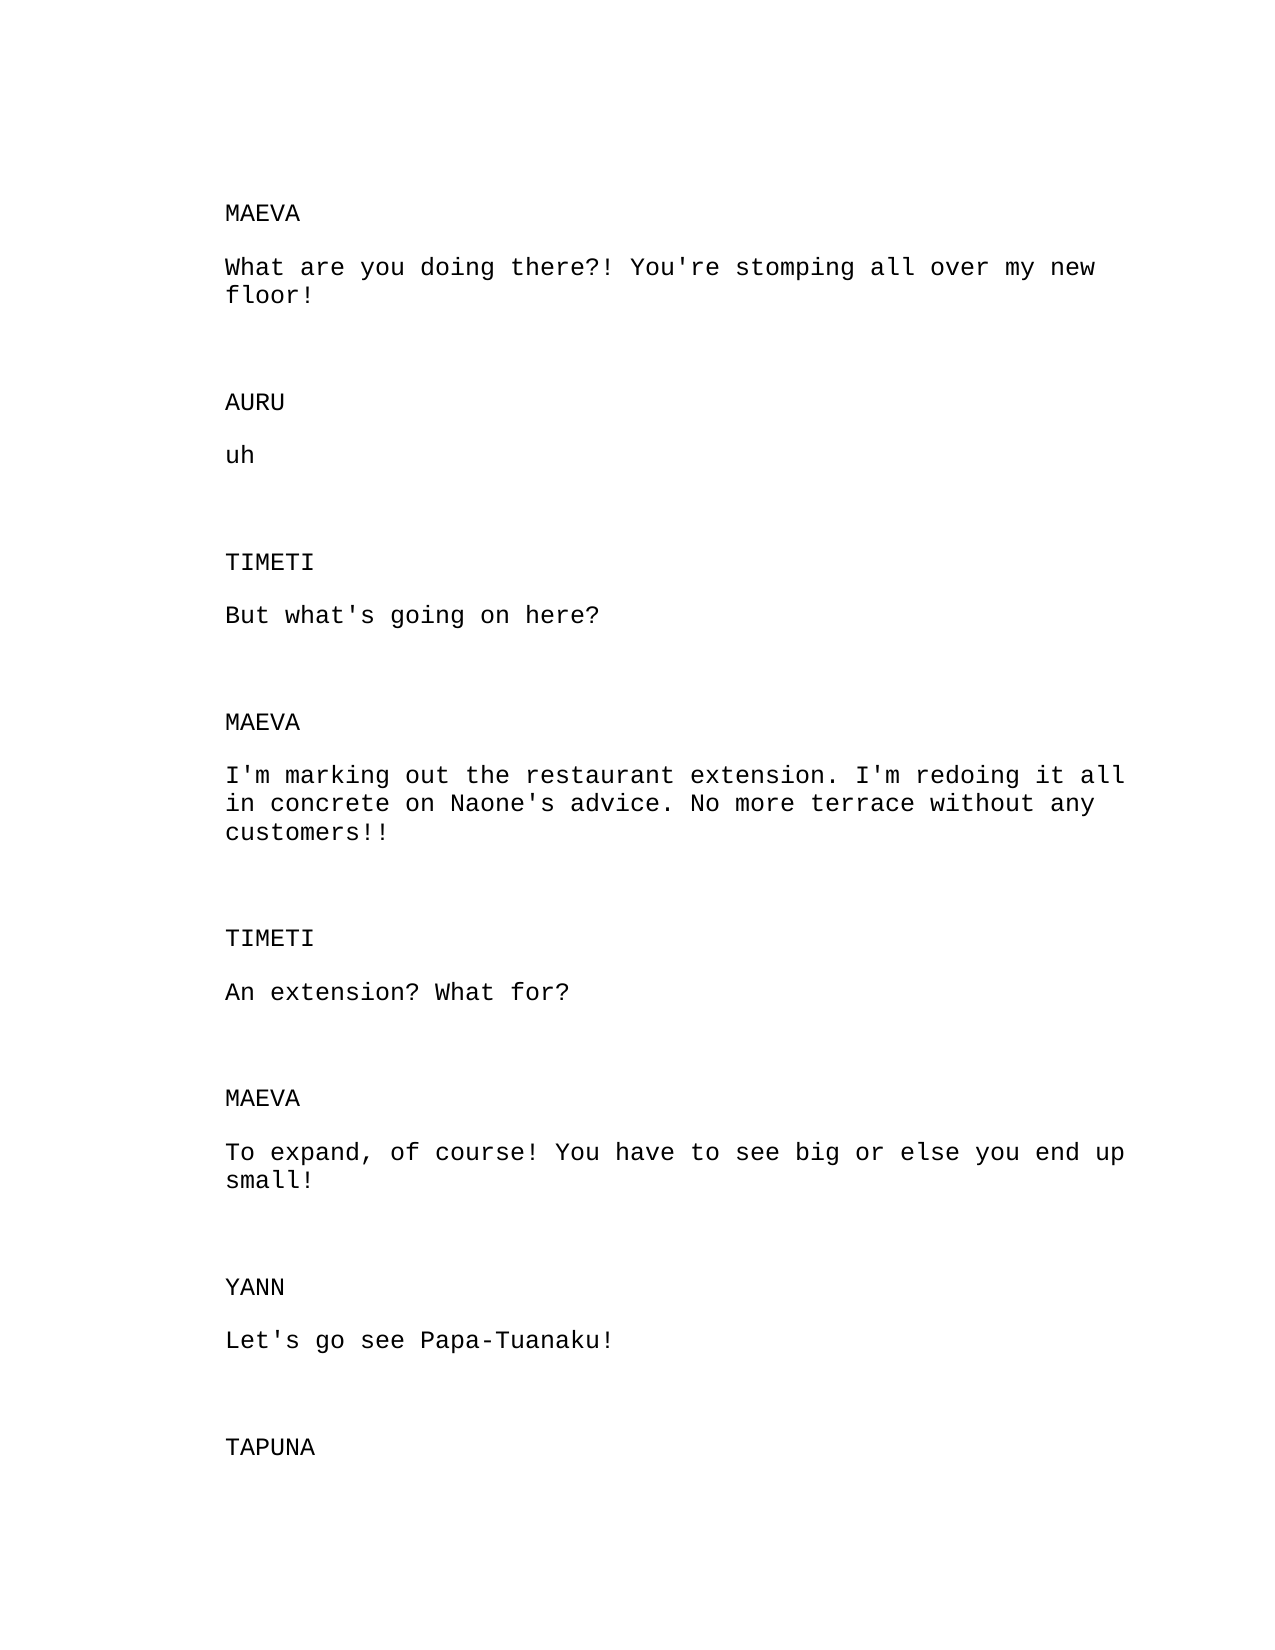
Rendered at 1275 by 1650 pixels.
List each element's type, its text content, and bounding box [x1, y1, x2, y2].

text uh [225, 443, 1125, 471]
text MAEVA [225, 201, 1125, 229]
text TAPUNA [225, 1434, 1125, 1463]
text AURU [225, 389, 1125, 418]
text But what's going on here? [225, 603, 1125, 631]
text What are you doing there?! You're stomping all over my new floor! [225, 254, 1125, 311]
text MAEVA [225, 1086, 1125, 1114]
text I'm marking out the restaurant extension. I'm redoing it all in concrete on Naone's advice. No more terrace without any customers!! [225, 763, 1125, 848]
text Let's go see Papa-Tuanaku! [225, 1328, 1125, 1356]
text YANN [225, 1274, 1125, 1303]
text To expand, of course! You have to see big or else you end up small! [225, 1139, 1125, 1196]
text MAEVA [225, 709, 1125, 738]
text TIMETI [225, 549, 1125, 578]
text TIMETI [225, 926, 1125, 954]
text An extension? What for? [225, 979, 1125, 1008]
